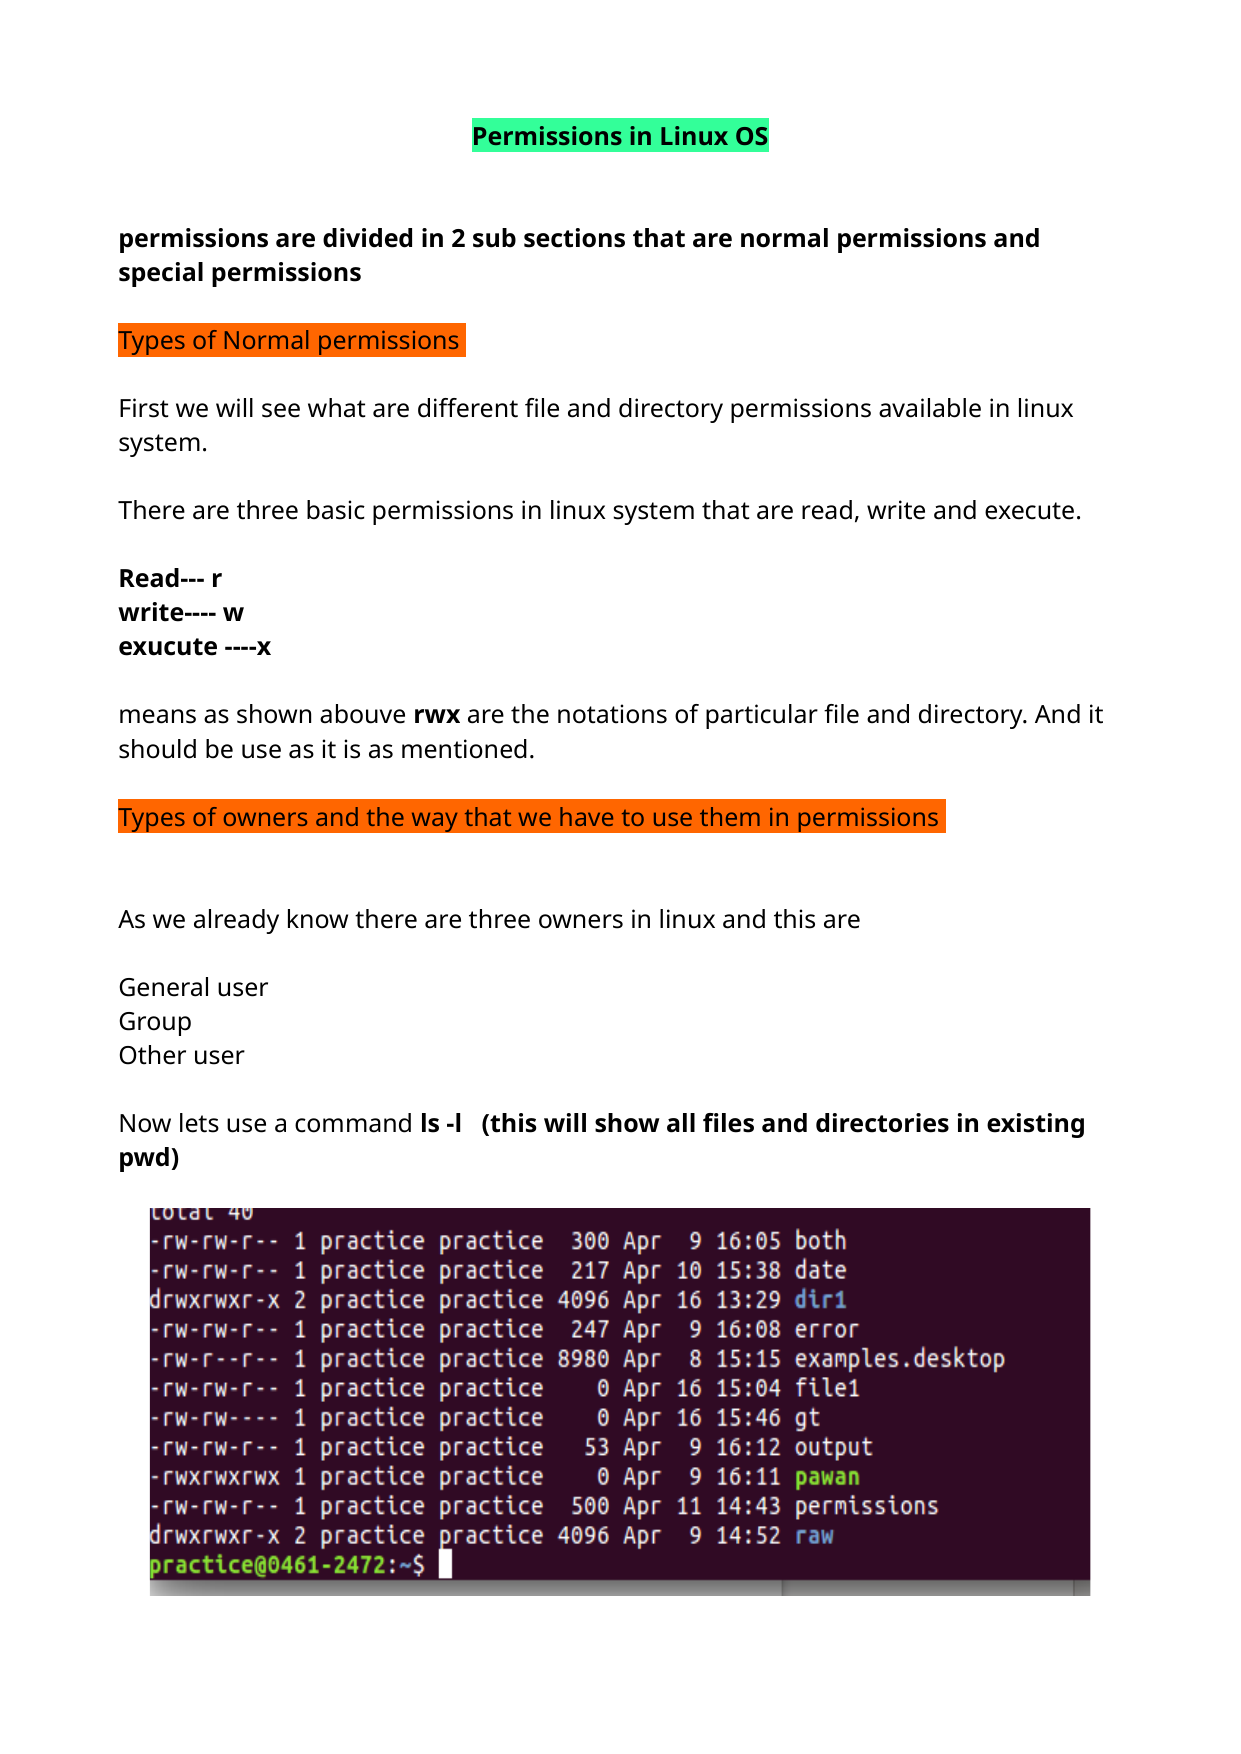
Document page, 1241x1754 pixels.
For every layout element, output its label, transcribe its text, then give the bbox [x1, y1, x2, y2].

text Types of owners and the way that we have to use them in permissions [118, 799, 1122, 833]
text exucute ----x [118, 629, 1122, 663]
text As we already know there are three owners in linux and this are [118, 902, 1122, 936]
text Now lets use a command ls -l (this will show all files and directories in existing pwd) [118, 1106, 1122, 1174]
text Permissions in Linux OS [118, 118, 1122, 152]
text Other user [118, 1038, 1122, 1072]
text permissions are divided in 2 sub sections that are normal permissions and special permissions [118, 220, 1122, 288]
text Read--- r [118, 561, 1122, 595]
text General user [118, 970, 1122, 1004]
text means as shown abouve rwx are the notations of particular file and directory. And it should be use as it is as mentioned. [118, 697, 1122, 765]
text Types of Normal permissions [118, 322, 1122, 357]
picture [149, 1208, 1091, 1596]
text write---- w [118, 595, 1122, 629]
text There are three basic permissions in linux system that are read, write and execute. [118, 493, 1122, 527]
text Group [118, 1004, 1122, 1038]
text First we will see what are different file and directory permissions available in linux system. [118, 391, 1122, 459]
